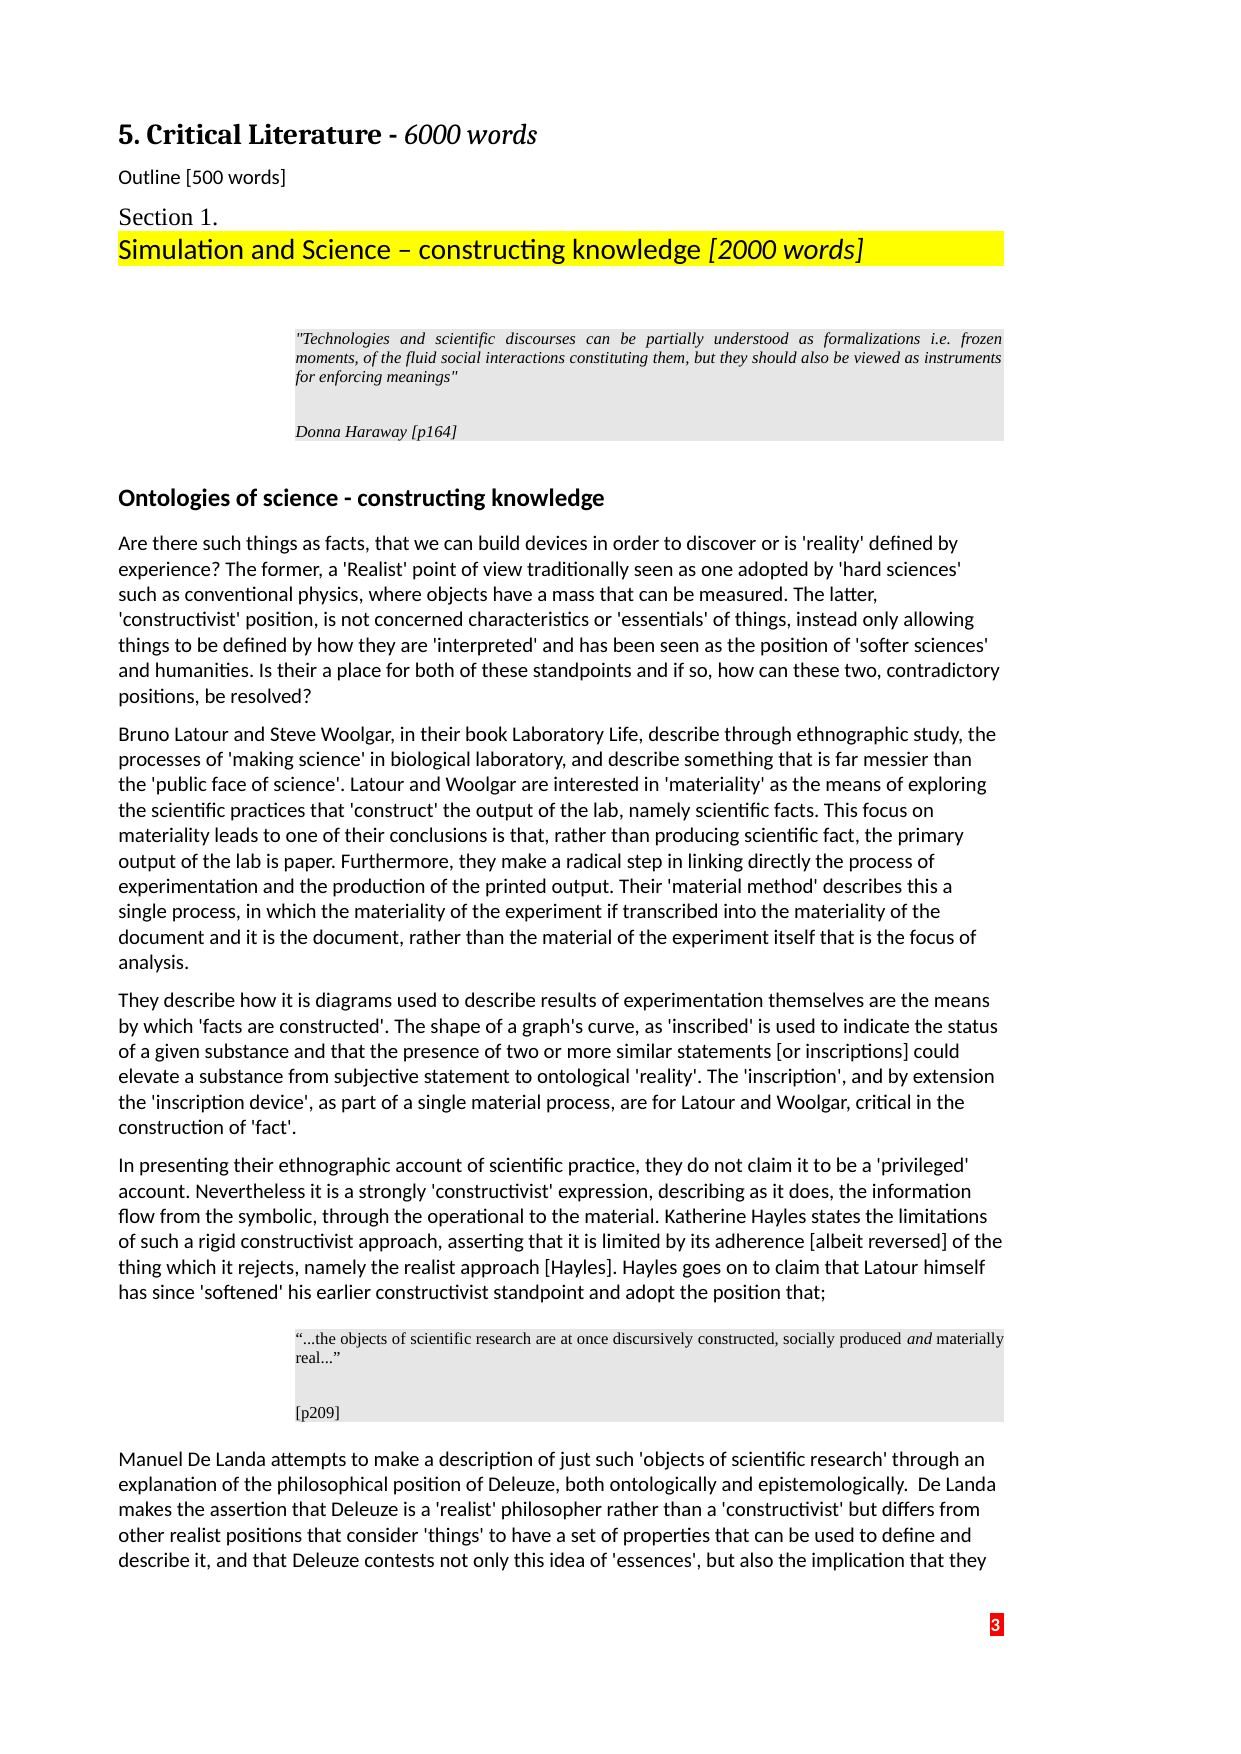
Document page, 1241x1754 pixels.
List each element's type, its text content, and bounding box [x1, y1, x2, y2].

text "Technologies and scientific discourses can be partially understood as formalizations i.e. frozen moments, of the fluid social interactions constituting them, but they should also be viewed as instruments for enforcing meanings" [295, 329, 1004, 386]
text They describe how it is diagrams used to describe results of experimentation themselves are the means by which 'facts are constructed'. The shape of a graph's curve, as 'inscribed' is used to indicate the status of a given substance and that the presence of two or more similar statements [or inscriptions] could elevate a substance from subjective statement to ontological 'reality'. The 'inscription', and by extension the 'inscription device', as part of a single material process, are for Latour and Woolgar, critical in the construction of 'fact'. [118, 987, 1004, 1140]
subtitle 5. Critical Literature - 6000 words [118, 118, 1004, 152]
text “...the objects of scientific research are at once discursively constructed, socially produced and materially real...” [295, 1329, 1004, 1367]
subtitle Ontologies of science - constructing knowledge [118, 482, 649, 513]
text Are there such things as facts, that we can build devices in order to discover or is 'reality' defined by experience? The former, a 'Realist' point of view traditionally seen as one adopted by 'hard sciences' such as conventional physics, where objects have a mass that can be measured. The latter, 'constructivist' position, is not concerned characteristics or 'essentials' of things, instead only allowing things to be defined by how they are 'interpreted' and has been seen as the position of 'softer sciences' and humanities. Is their a place for both of these standpoints and if so, how can these two, contradictory positions, be resolved? [118, 530, 1004, 708]
text Outline [500 words] [118, 164, 1004, 189]
text [p209] [295, 1403, 1004, 1422]
text Manuel De Landa attempts to make a description of just such 'objects of scientific research' through an explanation of the philosophical position of Deleuze, both ontologically and epistemologically. De Landa makes the assertion that Deleuze is a 'realist' philosopher rather than a 'constructivist' but differs from other realist positions that consider 'things' to have a set of properties that can be used to define and describe it, and that Deleuze contests not only this idea of 'essences', but also the implication that they [118, 1446, 1004, 1573]
text Bruno Latour and Steve Woolgar, in their book Laboratory Life, describe through ethnographic study, the processes of 'making science' in biological laboratory, and describe something that is far messier than the 'public face of science'. Latour and Woolgar are interested in 'materiality' as the means of exploring the scientific practices that 'construct' the output of the lab, namely scientific facts. This focus on materiality leads to one of their conclusions is that, rather than producing scientific fact, the primary output of the lab is paper. Furthermore, they make a radical step in linking directly the process of experimentation and the production of the printed output. Their 'material method' describes this a single process, in which the materiality of the experiment if transcribed into the materiality of the document and it is the document, rather than the material of the experiment itself that is the focus of analysis. [118, 721, 1004, 975]
text Simulation and Science – constructing knowledge [2000 words] [118, 231, 1004, 266]
text Section 1. [118, 202, 1004, 231]
text In presenting their ethnographic account of scientific practice, they do not claim it to be a 'privileged' account. Nevertheless it is a strongly 'constructivist' expression, describing as it does, the information flow from the symbolic, through the operational to the material. Katherine Hayles states the limitations of such a rigid constructivist approach, asserting that it is limited by its adherence [albeit reversed] of the thing which it rejects, namely the realist approach [Hayles]. Hayles goes on to claim that Latour himself has since 'softened' his earlier constructivist standpoint and adopt the position that; [118, 1152, 1004, 1305]
text Donna Haraway [p164] [295, 422, 1004, 441]
